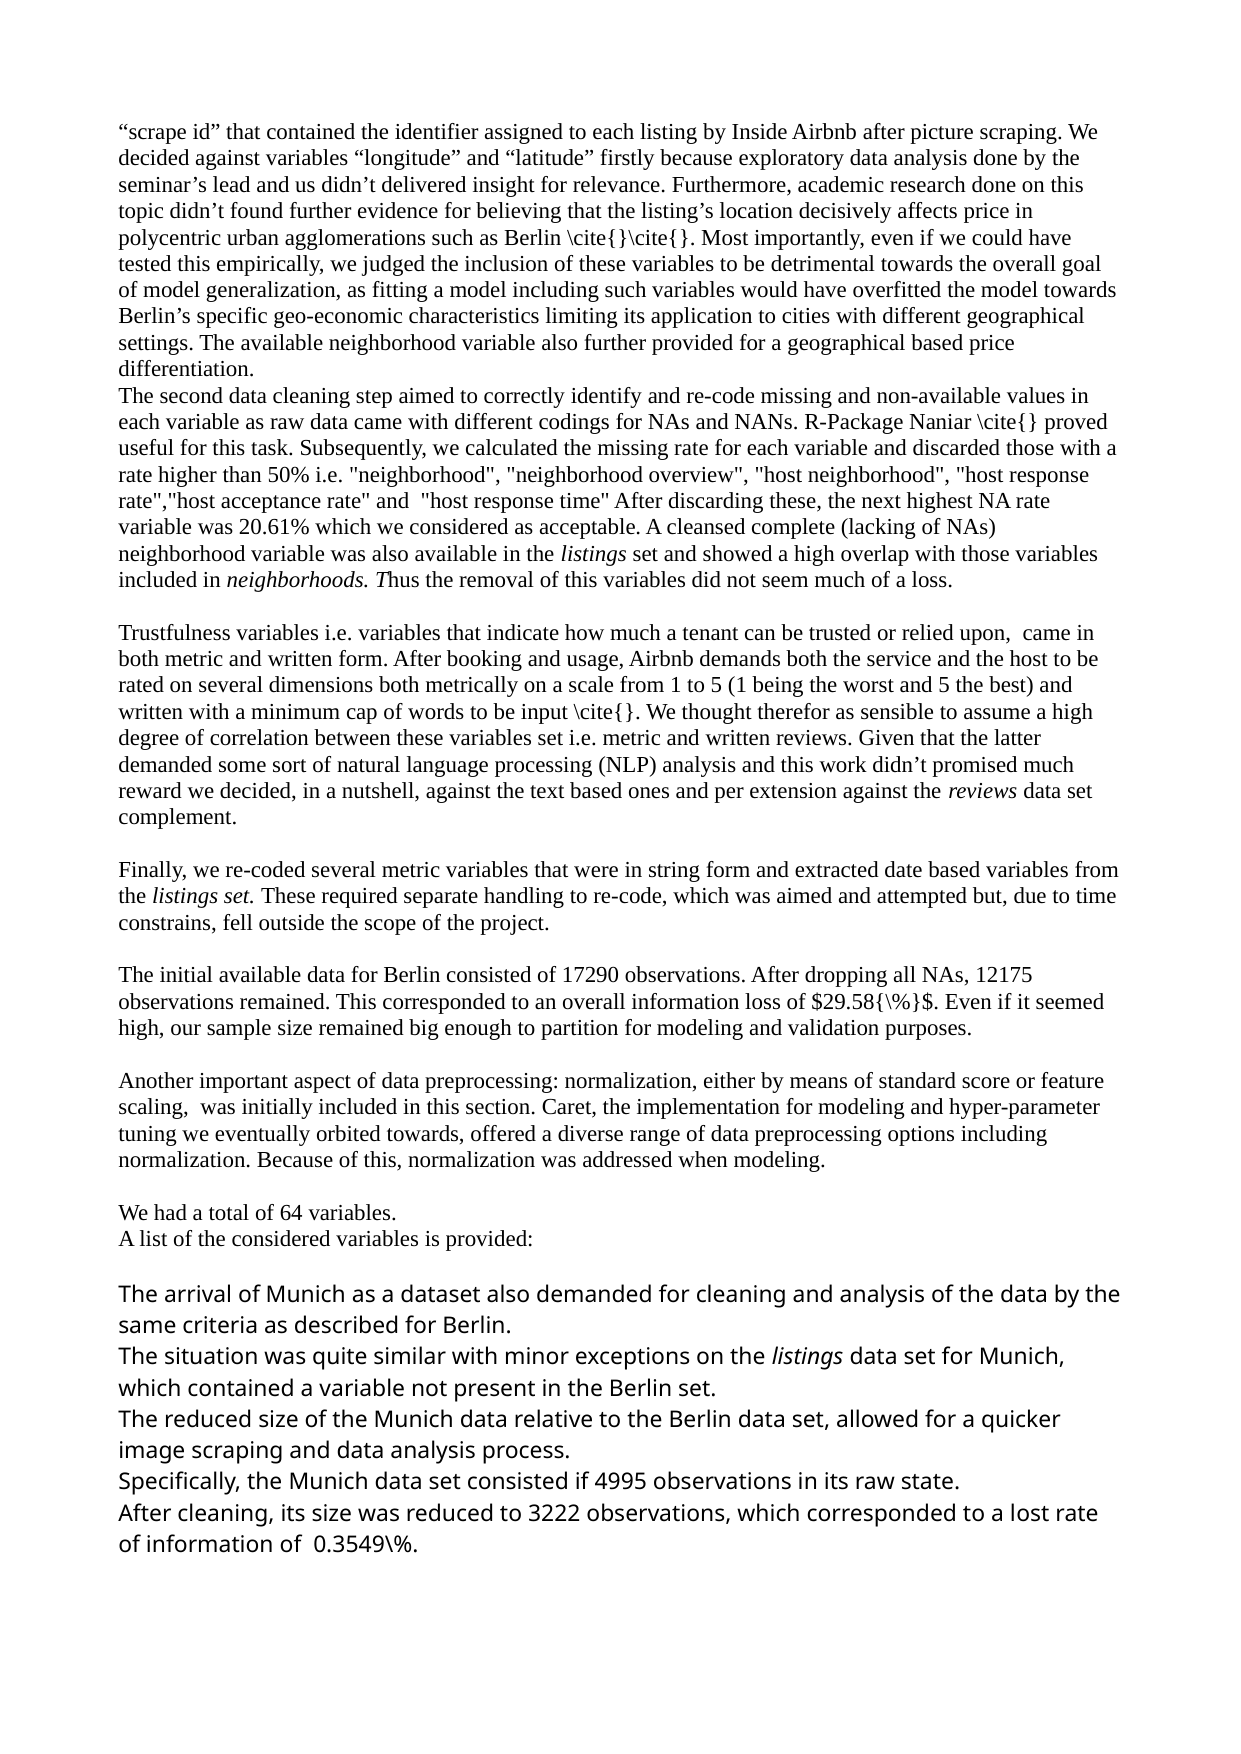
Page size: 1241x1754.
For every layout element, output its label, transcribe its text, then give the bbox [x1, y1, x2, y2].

text “scrape id” that contained the identifier assigned to each listing by Inside Airbnb after picture scraping. We decided against variables “longitude” and “latitude” firstly because exploratory data analysis done by the seminar’s lead and us didn’t delivered insight for relevance. Furthermore, academic research done on this topic didn’t found further evidence for believing that the listing’s location decisively affects price in polycentric urban agglomerations such as Berlin \cite{}\cite{}. Most importantly, even if we could have tested this empirically, we judged the inclusion of these variables to be detrimental towards the overall goal of model generalization, as fitting a model including such variables would have overfitted the model towards Berlin’s specific geo-economic characteristics limiting its application to cities with different geographical settings. The available neighborhood variable also further provided for a geographical based price differentiation. [118, 118, 1122, 382]
text The initial available data for Berlin consisted of 17290 observations. After dropping all NAs, 12175 observations remained. This corresponded to an overall information loss of $29.58{\%}$. Even if it seemed high, our sample size remained big enough to partition for modeling and validation purposes. [118, 961, 1122, 1041]
text Another important aspect of data preprocessing: normalization, either by means of standard score or feature scaling, was initially included in this section. Caret, the implementation for modeling and hyper-parameter tuning we eventually orbited towards, offered a diverse range of data preprocessing options including normalization. Because of this, normalization was addressed when modeling. [118, 1067, 1122, 1172]
text We had a total of 64 variables. [118, 1199, 1122, 1225]
text Trustfulness variables i.e. variables that indicate how much a tenant can be trusted or relied upon, came in both metric and written form. After booking and usage, Airbnb demands both the service and the host to be rated on several dimensions both metrically on a scale from 1 to 5 (1 being the worst and 5 the best) and written with a minimum cap of words to be input \cite{}. We thought therefor as sensible to assume a high degree of correlation between these variables set i.e. metric and written reviews. Given that the latter demanded some sort of natural language processing (NLP) analysis and this work didn’t promised much reward we decided, in a nutshell, against the text based ones and per extension against the reviews data set complement. [118, 619, 1122, 830]
text The arrival of Munich as a dataset also demanded for cleaning and analysis of the data by the same criteria as described for Berlin. [118, 1278, 1122, 1340]
text After cleaning, its size was reduced to 3222 observations, which corresponded to a lost rate of information of 0.3549\%. [118, 1496, 1122, 1559]
text The situation was quite similar with minor exceptions on the listings data set for Munich, which contained a variable not present in the Berlin set. [118, 1340, 1122, 1403]
text Specifically, the Munich data set consisted if 4995 observations in its raw state. [118, 1465, 1122, 1496]
text The second data cleaning step aimed to correctly identify and re-code missing and non-available values in each variable as raw data came with different codings for NAs and NANs. R-Package Naniar \cite{} proved useful for this task. Subsequently, we calculated the missing rate for each variable and discarded those with a rate higher than 50% i.e. "neighborhood", "neighborhood overview", "host neighborhood", "host response rate","host acceptance rate" and "host response time" After discarding these, the next highest NA rate variable was 20.61% which we considered as acceptable. A cleansed complete (lacking of NAs) neighborhood variable was also available in the listings set and showed a high overlap with those variables included in neighborhoods. Thus the removal of this variables did not seem much of a loss. [118, 382, 1122, 592]
text The reduced size of the Munich data relative to the Berlin data set, allowed for a quicker image scraping and data analysis process. [118, 1403, 1122, 1465]
text Finally, we re-coded several metric variables that were in string form and extracted date based variables from the listings set. These required separate handling to re-code, which was aimed and attempted but, due to time constrains, fell outside the scope of the project. [118, 856, 1122, 935]
text A list of the considered variables is provided: [118, 1225, 1122, 1251]
